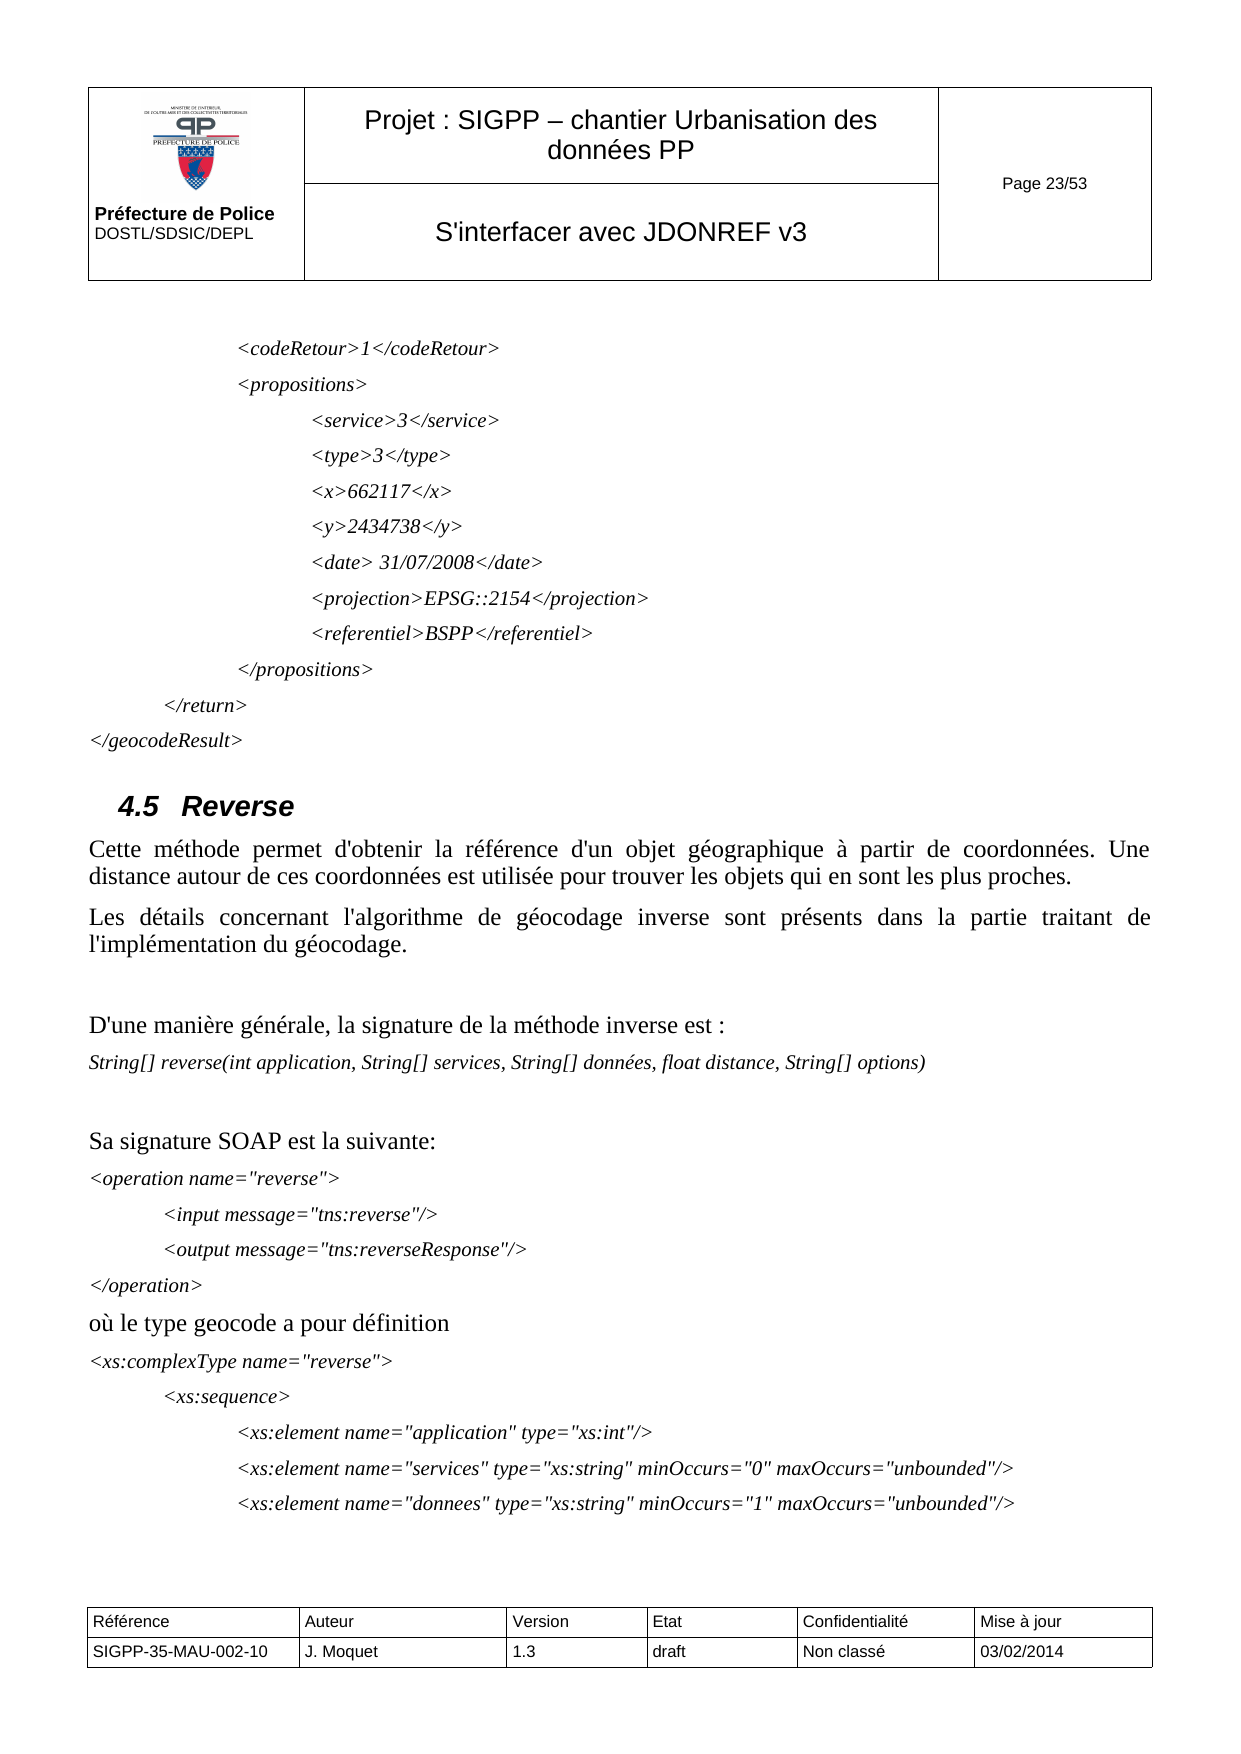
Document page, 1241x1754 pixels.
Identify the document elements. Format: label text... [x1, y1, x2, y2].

text <type>3</type> [88, 444, 1152, 467]
text <referentiel>BSPP</referentiel> [88, 622, 1152, 645]
text <operation name="reverse"> [88, 1167, 1152, 1190]
text D'une manière générale, la signature de la méthode inverse est : [88, 1011, 1152, 1038]
text <output message="tns:reverseResponse"/> [88, 1238, 1152, 1261]
text Cette méthode permet d'obtenir la référence d'un objet géographique à partir de coordonnées. Une distance autour de ces coordonnées est utilisée pour trouver les objets qui en sont les plus proches. [88, 835, 1152, 890]
text <xs:sequence> [88, 1385, 1152, 1408]
text Les détails concernant l'algorithme de géocodage inverse sont présents dans la partie traitant de l'implémentation du géocodage. [88, 903, 1152, 958]
text <input message="tns:reverse"/> [88, 1203, 1152, 1226]
text </geocodeResult> [88, 729, 1152, 752]
text Sa signature SOAP est la suivante: [88, 1127, 1152, 1154]
text <service>3</service> [88, 408, 1152, 432]
text <x>662117</x> [88, 480, 1152, 503]
text String[] reverse(int application, String[] services, String[] données, float distance, String[] options) [88, 1051, 1152, 1074]
text <xs:element name="application" type="xs:int"/> [88, 1421, 1152, 1444]
text </operation> [88, 1274, 1152, 1297]
text <xs:element name="services" type="xs:string" minOccurs="0" maxOccurs="unbounded"/> [88, 1457, 1152, 1480]
text <y>2434738</y> [88, 515, 1152, 538]
text <codeRetour>1</codeRetour> [88, 337, 1152, 360]
text où le type geocode a pour définition [88, 1309, 1152, 1337]
text <xs:element name="donnees" type="xs:string" minOccurs="1" maxOccurs="unbounded"/> [88, 1492, 1152, 1515]
subtitle Reverse [118, 790, 1152, 822]
text <xs:complexType name="reverse"> [88, 1350, 1152, 1373]
text <propositions> [88, 373, 1152, 396]
text <date> 31/07/2008</date> [88, 551, 1152, 574]
text </propositions> [88, 658, 1152, 681]
picture [141, 92, 252, 203]
text </return> [88, 693, 1152, 717]
text <projection>EPSG::2154</projection> [88, 587, 1152, 610]
